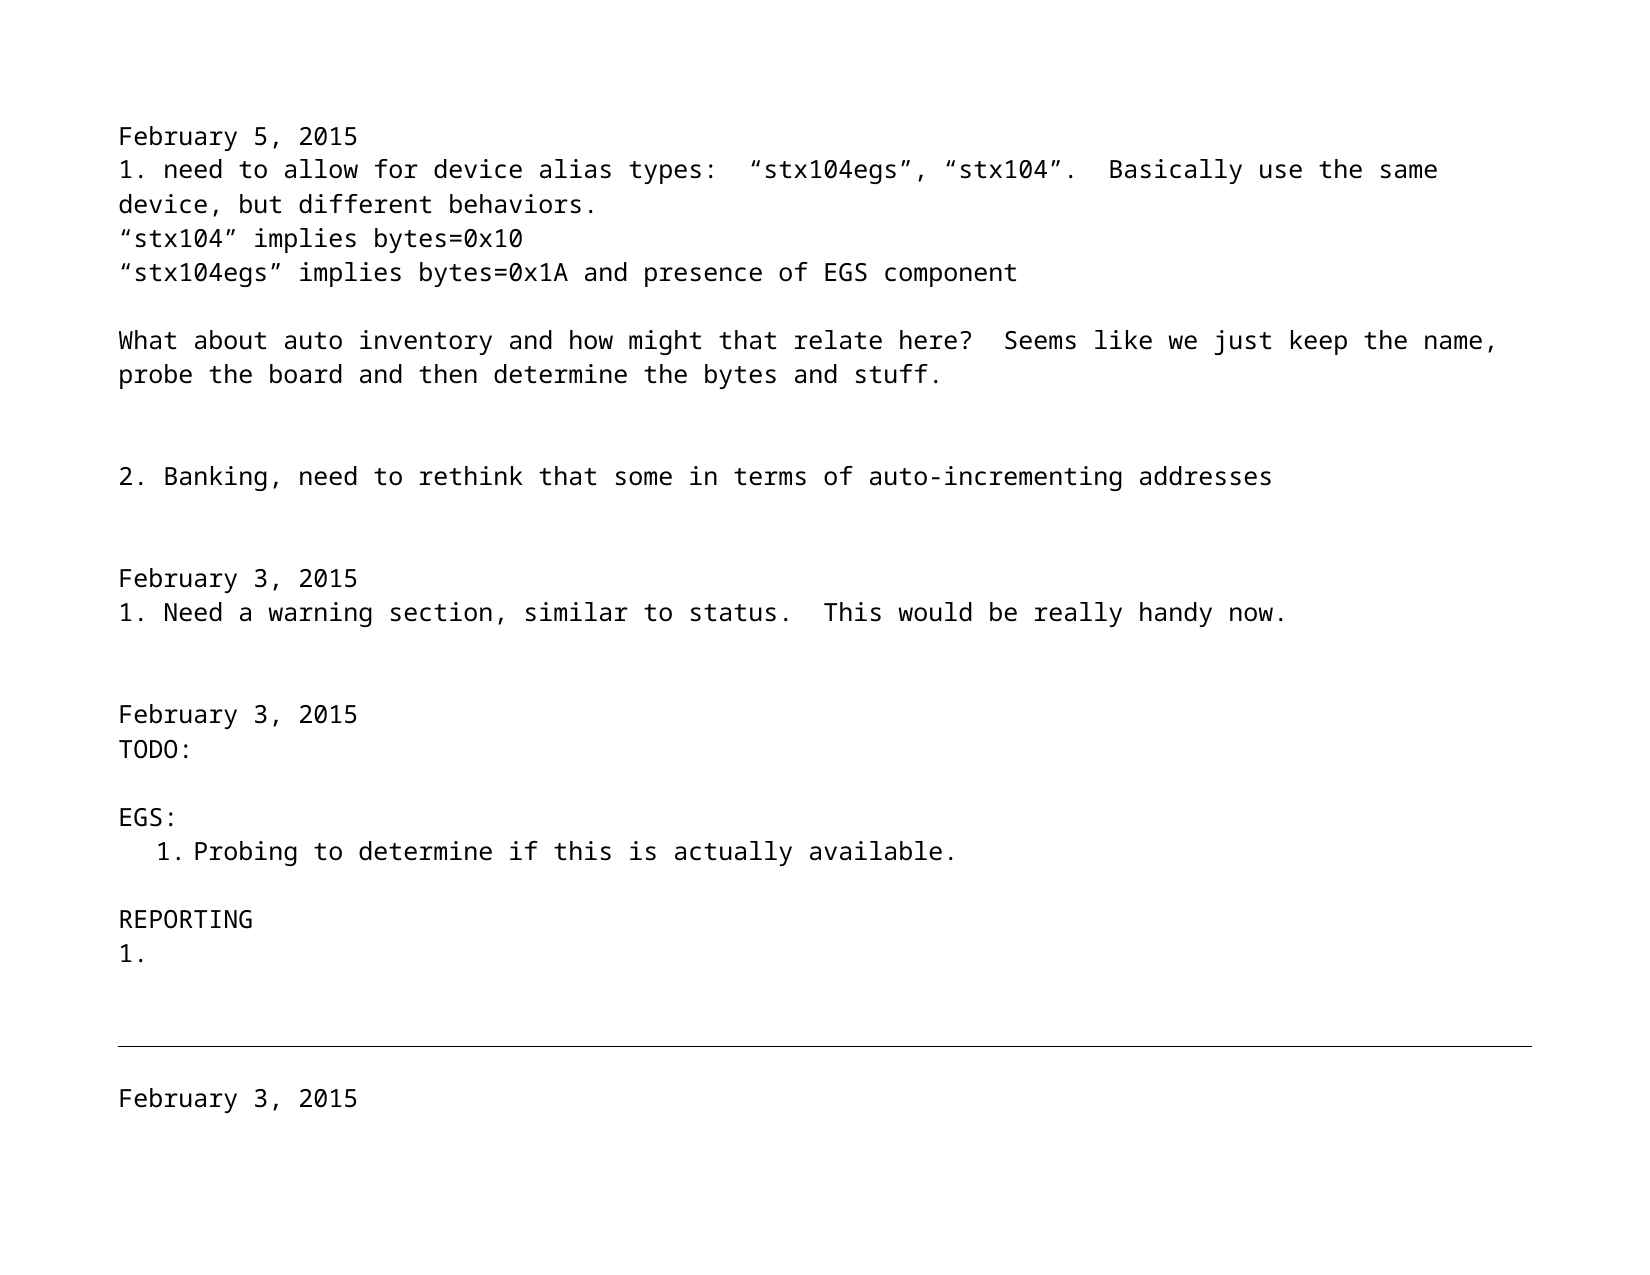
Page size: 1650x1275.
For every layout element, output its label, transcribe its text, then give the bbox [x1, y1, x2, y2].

text “stx104” implies bytes=0x10 [118, 220, 1532, 254]
text EGS: [118, 799, 1532, 833]
text What about auto inventory and how might that relate here? Seems like we just keep the name, probe the board and then determine the bytes and stuff. [118, 322, 1532, 391]
text 2. Banking, need to rethink that some in terms of auto-incrementing addresses [118, 459, 1532, 493]
text February 3, 2015 [118, 561, 1532, 595]
text February 3, 2015 [118, 1081, 1532, 1115]
text 1. [118, 936, 1532, 970]
text 1. Need a warning section, similar to status. This would be really handy now. [118, 595, 1532, 629]
text TODO: [118, 731, 1532, 765]
text 1. need to allow for device alias types: “stx104egs”, “stx104”. Basically use the same device, but different behaviors. [118, 152, 1532, 220]
text February 5, 2015 [118, 118, 1532, 152]
text REPORTING [118, 902, 1532, 936]
text February 3, 2015 [118, 697, 1532, 731]
text “stx104egs” implies bytes=0x1A and presence of EGS component [118, 254, 1532, 288]
list Probing to determine if this is actually available. [156, 833, 1532, 867]
